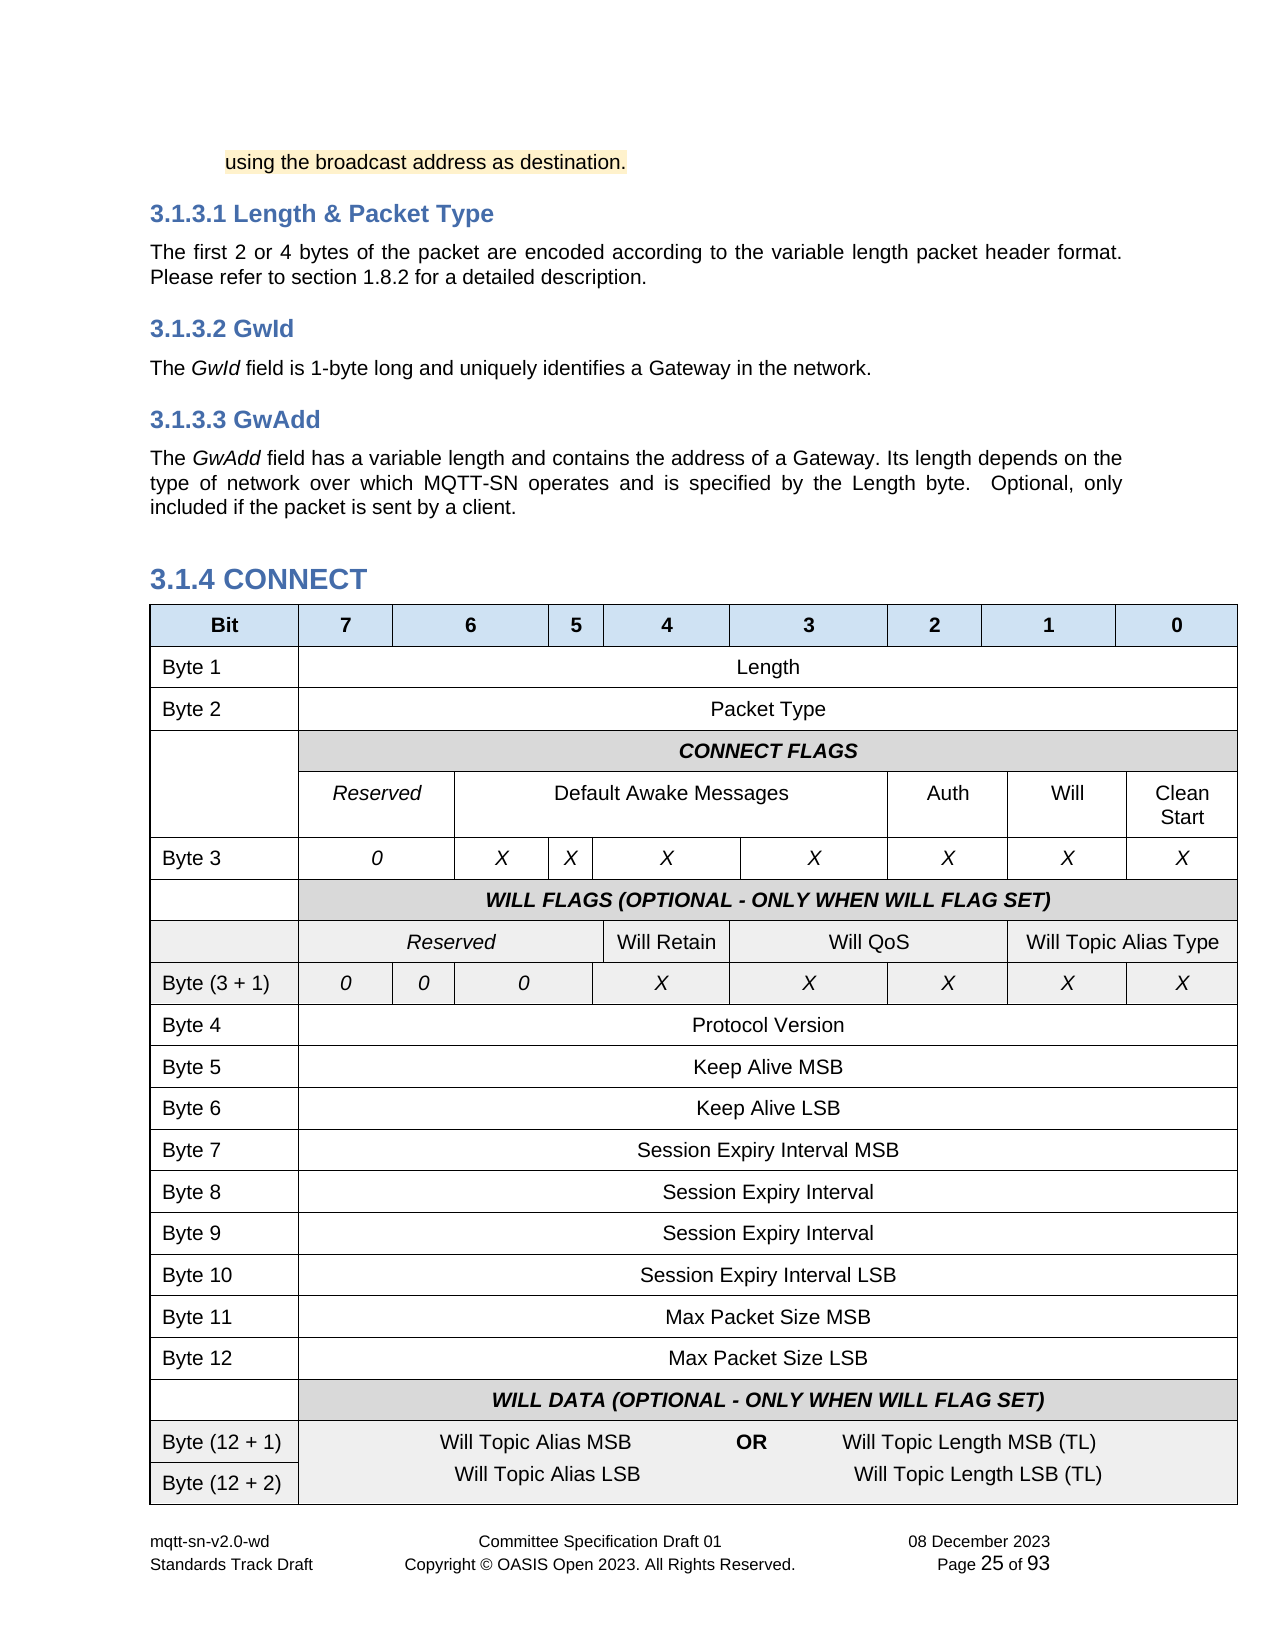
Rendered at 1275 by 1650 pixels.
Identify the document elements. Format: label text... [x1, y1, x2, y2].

table_cell [151, 1380, 298, 1420]
table_cell Will Retain [604, 921, 729, 962]
table_cell Byte (3 + 1) [151, 963, 298, 1003]
table_cell Will [1008, 772, 1126, 837]
table_cell Byte 10 [151, 1255, 298, 1295]
table_cell Reserved [299, 921, 603, 962]
text The first 2 or 4 bytes of the packet are encoded according to the variable length packet header format. Please refer to section 1.8.2 for a detailed description. [150, 240, 1124, 289]
table_cell X [730, 963, 887, 1003]
table_cell Byte 7 [151, 1130, 298, 1170]
table_header 2 [888, 605, 981, 646]
table_cell X [1008, 838, 1126, 878]
table_header 3 [730, 605, 887, 646]
table_cell Byte 3 [151, 838, 298, 878]
table_cell Session Expiry Interval MSB [299, 1130, 1237, 1170]
table_cell X [1008, 963, 1126, 1003]
table_cell 0 [299, 963, 392, 1003]
subtitle 3.1.3.1 Length & Packet Type [150, 199, 1124, 228]
table_cell Will Topic Alias Type [1008, 921, 1237, 962]
table_cell X [1127, 963, 1237, 1003]
table_cell WILL FLAGS (OPTIONAL - ONLY WHEN WILL FLAG SET) [299, 880, 1237, 920]
subtitle 3.1.4 CONNECT [150, 562, 1125, 596]
subtitle 3.1.3.2 GwId [150, 314, 1124, 343]
table_cell Auth [888, 772, 1007, 837]
table_cell X [455, 838, 548, 878]
table_cell Byte 4 [151, 1005, 298, 1045]
table_header Bit [151, 605, 298, 646]
text The GwId field is 1-byte long and uniquely identifies a Gateway in the network. [149, 356, 1124, 379]
table_cell Length [299, 647, 1237, 687]
table_cell X [1127, 838, 1237, 878]
table_cell Byte 12 [151, 1338, 298, 1378]
table_header 4 [604, 605, 729, 646]
table_cell Byte (12 + 1) [151, 1421, 298, 1462]
table_cell Protocol Version [299, 1005, 1237, 1045]
table_cell X [593, 838, 740, 878]
table_cell [151, 921, 298, 962]
table_cell Max Packet Size MSB [299, 1296, 1237, 1337]
table_cell 0 [455, 963, 592, 1003]
table_cell Byte 8 [151, 1171, 298, 1212]
subtitle 3.1.3.3 GwAdd [150, 404, 1124, 433]
table_cell Byte 11 [151, 1296, 298, 1337]
text The GwAdd field has a variable length and contains the address of a Gateway. Its length depends on the type of network over which MQTT-SN operates and is specified by the Length byte. Optional, only included if the packet is sent by a client. [150, 446, 1124, 519]
table_cell Session Expiry Interval [299, 1171, 1237, 1212]
table_cell X [549, 838, 592, 878]
table_cell Keep Alive LSB [299, 1088, 1237, 1128]
table_cell Will Topic Alias MSB OR Will Topic Length MSB (TL) Will Topic Alias LSB Will Topic Length LSB (TL) [299, 1421, 1237, 1503]
table_header 6 [393, 605, 548, 646]
table_cell Session Expiry Interval [299, 1213, 1237, 1253]
table_header 1 [982, 605, 1115, 646]
table_cell Byte (12 + 2) [151, 1463, 298, 1503]
table_cell Byte 2 [151, 688, 298, 729]
table_cell X [888, 838, 1007, 878]
table_cell X [888, 963, 1007, 1003]
table_cell Packet Type [299, 688, 1237, 729]
table_cell Clean Start [1127, 772, 1237, 837]
table_cell CONNECT FLAGS [299, 731, 1237, 771]
table_cell Keep Alive MSB [299, 1046, 1237, 1087]
table_cell 0 [299, 838, 454, 878]
table_cell WILL DATA (OPTIONAL - ONLY WHEN WILL FLAG SET) [299, 1380, 1237, 1420]
table_header 0 [1116, 605, 1237, 646]
table_cell Byte 9 [151, 1213, 298, 1253]
table_cell [151, 880, 298, 920]
table_cell Session Expiry Interval LSB [299, 1255, 1237, 1295]
table_cell Byte 6 [151, 1088, 298, 1128]
table_cell X [593, 963, 729, 1003]
table_cell [151, 731, 298, 837]
table_header 7 [299, 605, 392, 646]
table_header 5 [549, 605, 603, 646]
table_cell 0 [393, 963, 454, 1003]
table_cell Default Awake Messages [455, 772, 887, 837]
text using the broadcast address as destination. [225, 150, 1125, 174]
table_cell X [741, 838, 887, 878]
table_cell Byte 1 [151, 647, 298, 687]
table_cell Will QoS [730, 921, 1007, 962]
table_cell Max Packet Size LSB [299, 1338, 1237, 1378]
table_cell Reserved [299, 772, 454, 837]
table_cell Byte 5 [151, 1046, 298, 1087]
